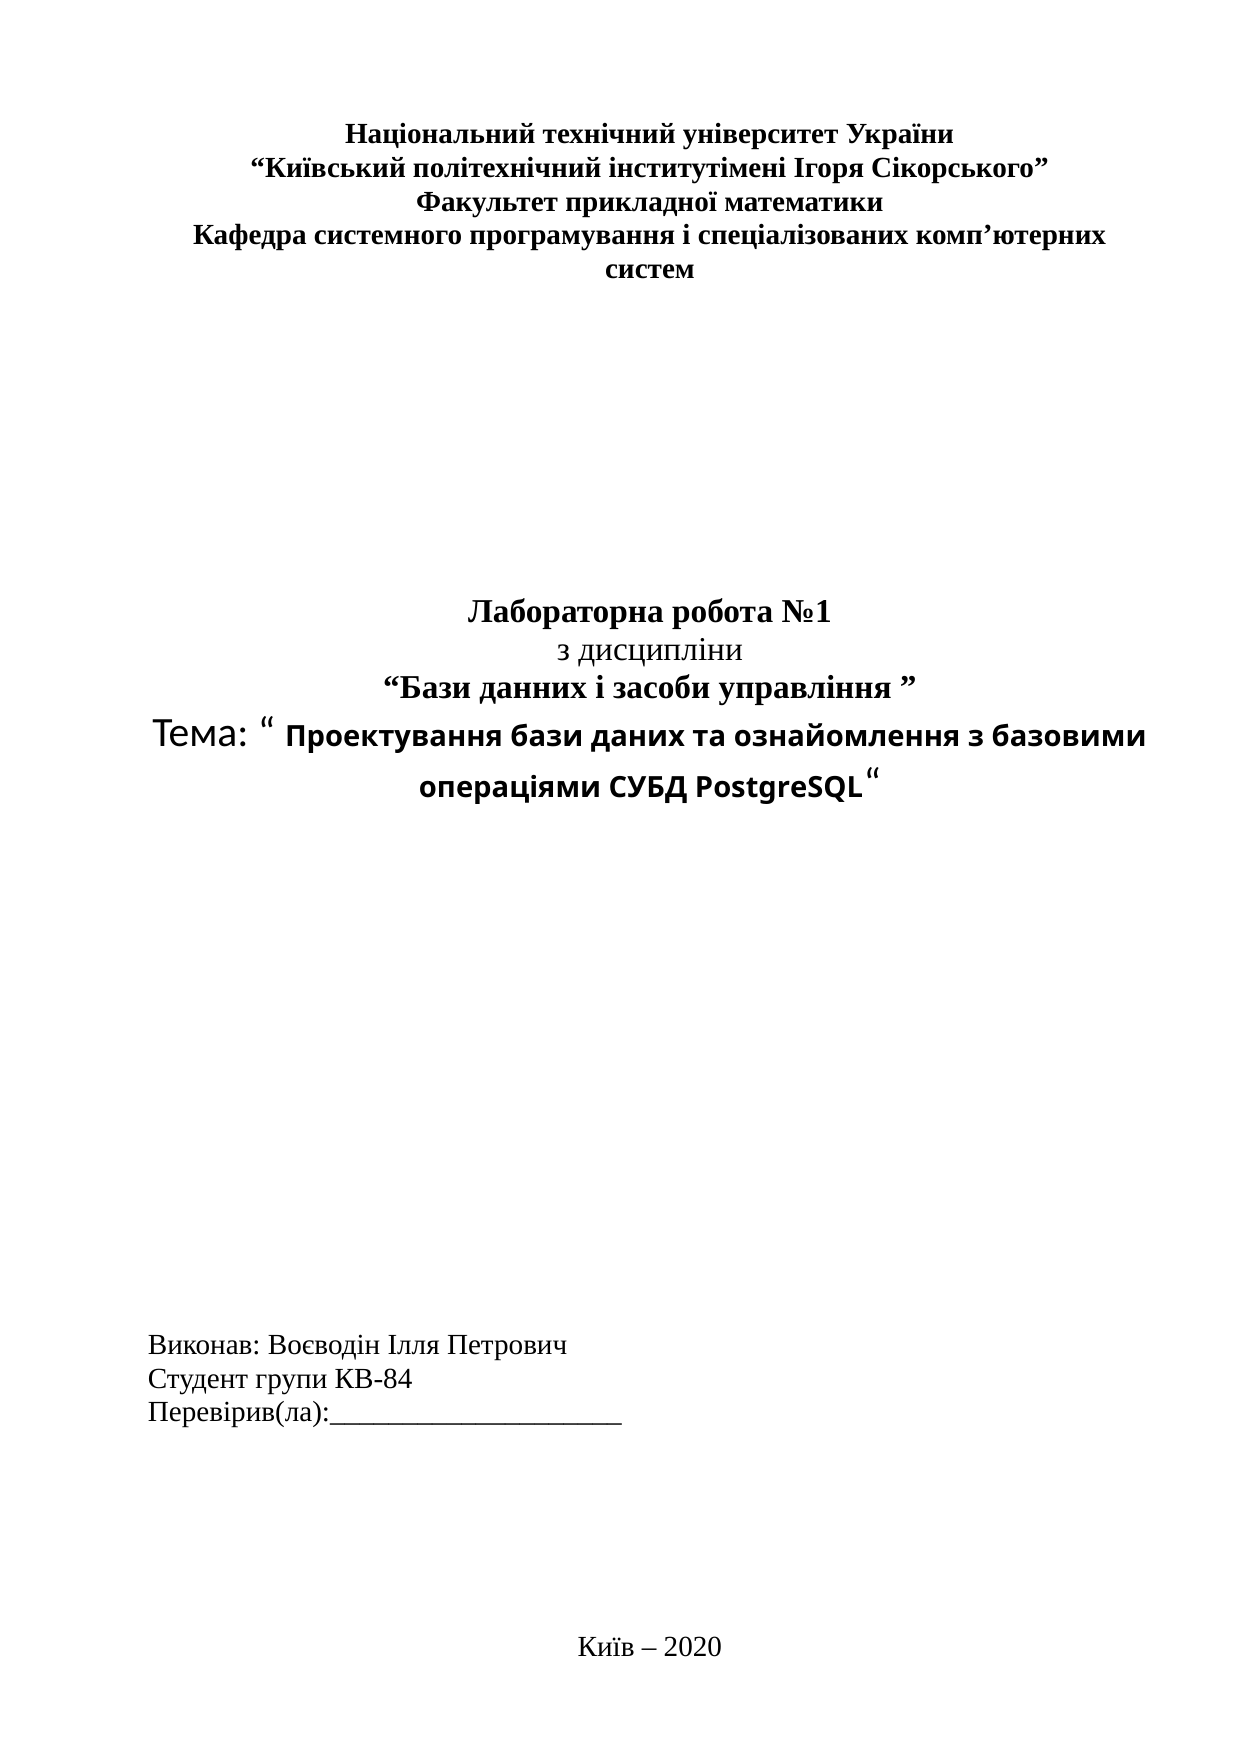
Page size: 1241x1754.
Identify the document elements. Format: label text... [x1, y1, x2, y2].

text “Київський політехнічний інститутімені Ігоря Сікорського” [148, 150, 1152, 184]
text Національний технічний університет України [148, 117, 1152, 150]
text Студент групи КВ-84 [148, 1361, 1152, 1394]
text Тема: “ Проектування бази даних та ознайомлення з базовими операціями СУБД PostgreSQL“ [148, 706, 1152, 808]
text з дисципліни [148, 629, 1152, 668]
text Кафедра системного програмування і спеціалізованих комп’ютерних систем [148, 217, 1152, 284]
text Перевірив(ла):____________________ [148, 1394, 1152, 1428]
text Факультет прикладної математики [148, 184, 1152, 217]
text Київ – 2020 [148, 1629, 1152, 1663]
text Лабораторна робота №1 [148, 591, 1152, 629]
text Виконав: Воєводін Ілля Петрович [148, 1327, 1152, 1361]
text “Бази данних і засоби управління ” [148, 668, 1152, 706]
